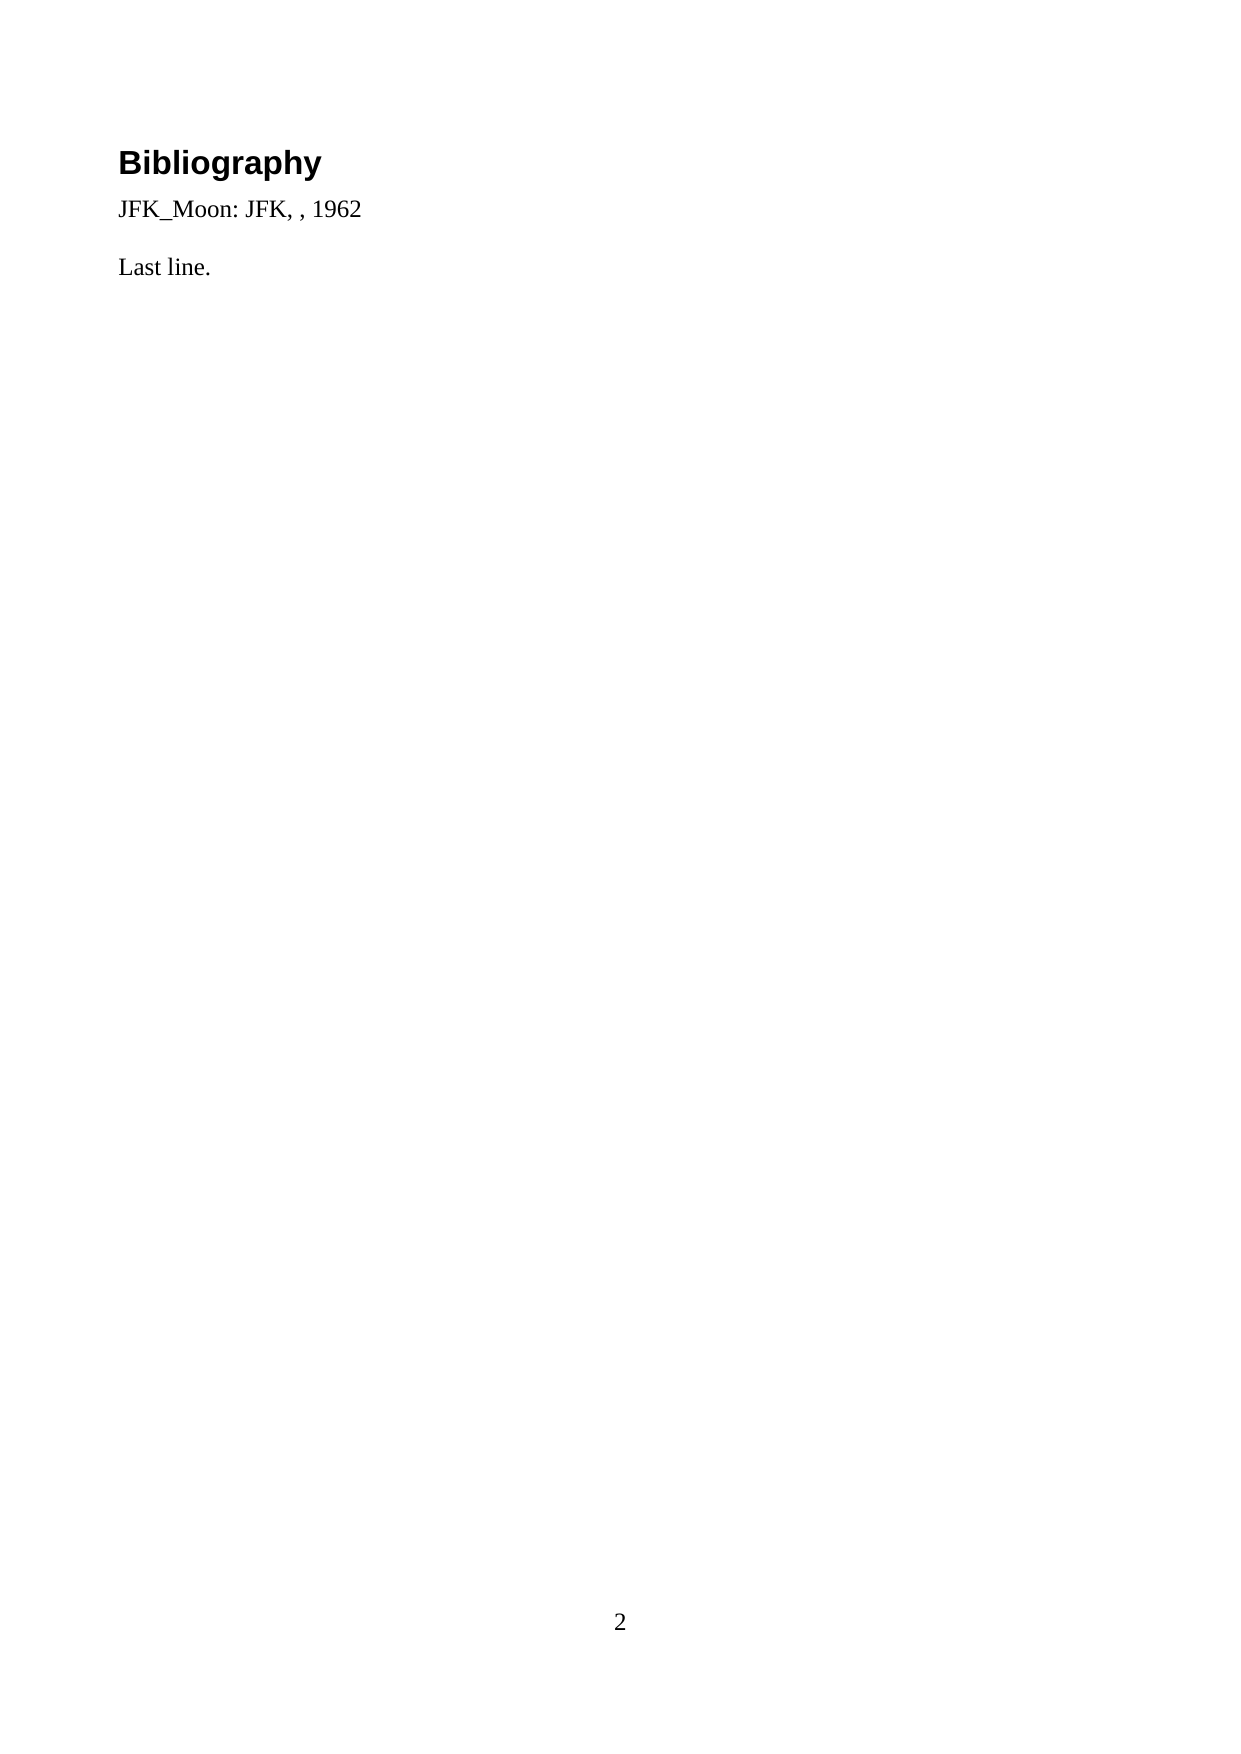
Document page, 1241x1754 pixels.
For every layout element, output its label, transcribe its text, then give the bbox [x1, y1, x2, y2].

text Last line. [118, 252, 1122, 280]
text JFK_Moon: JFK, , 1962 [118, 194, 1122, 223]
subtitle Bibliography [118, 143, 1122, 182]
